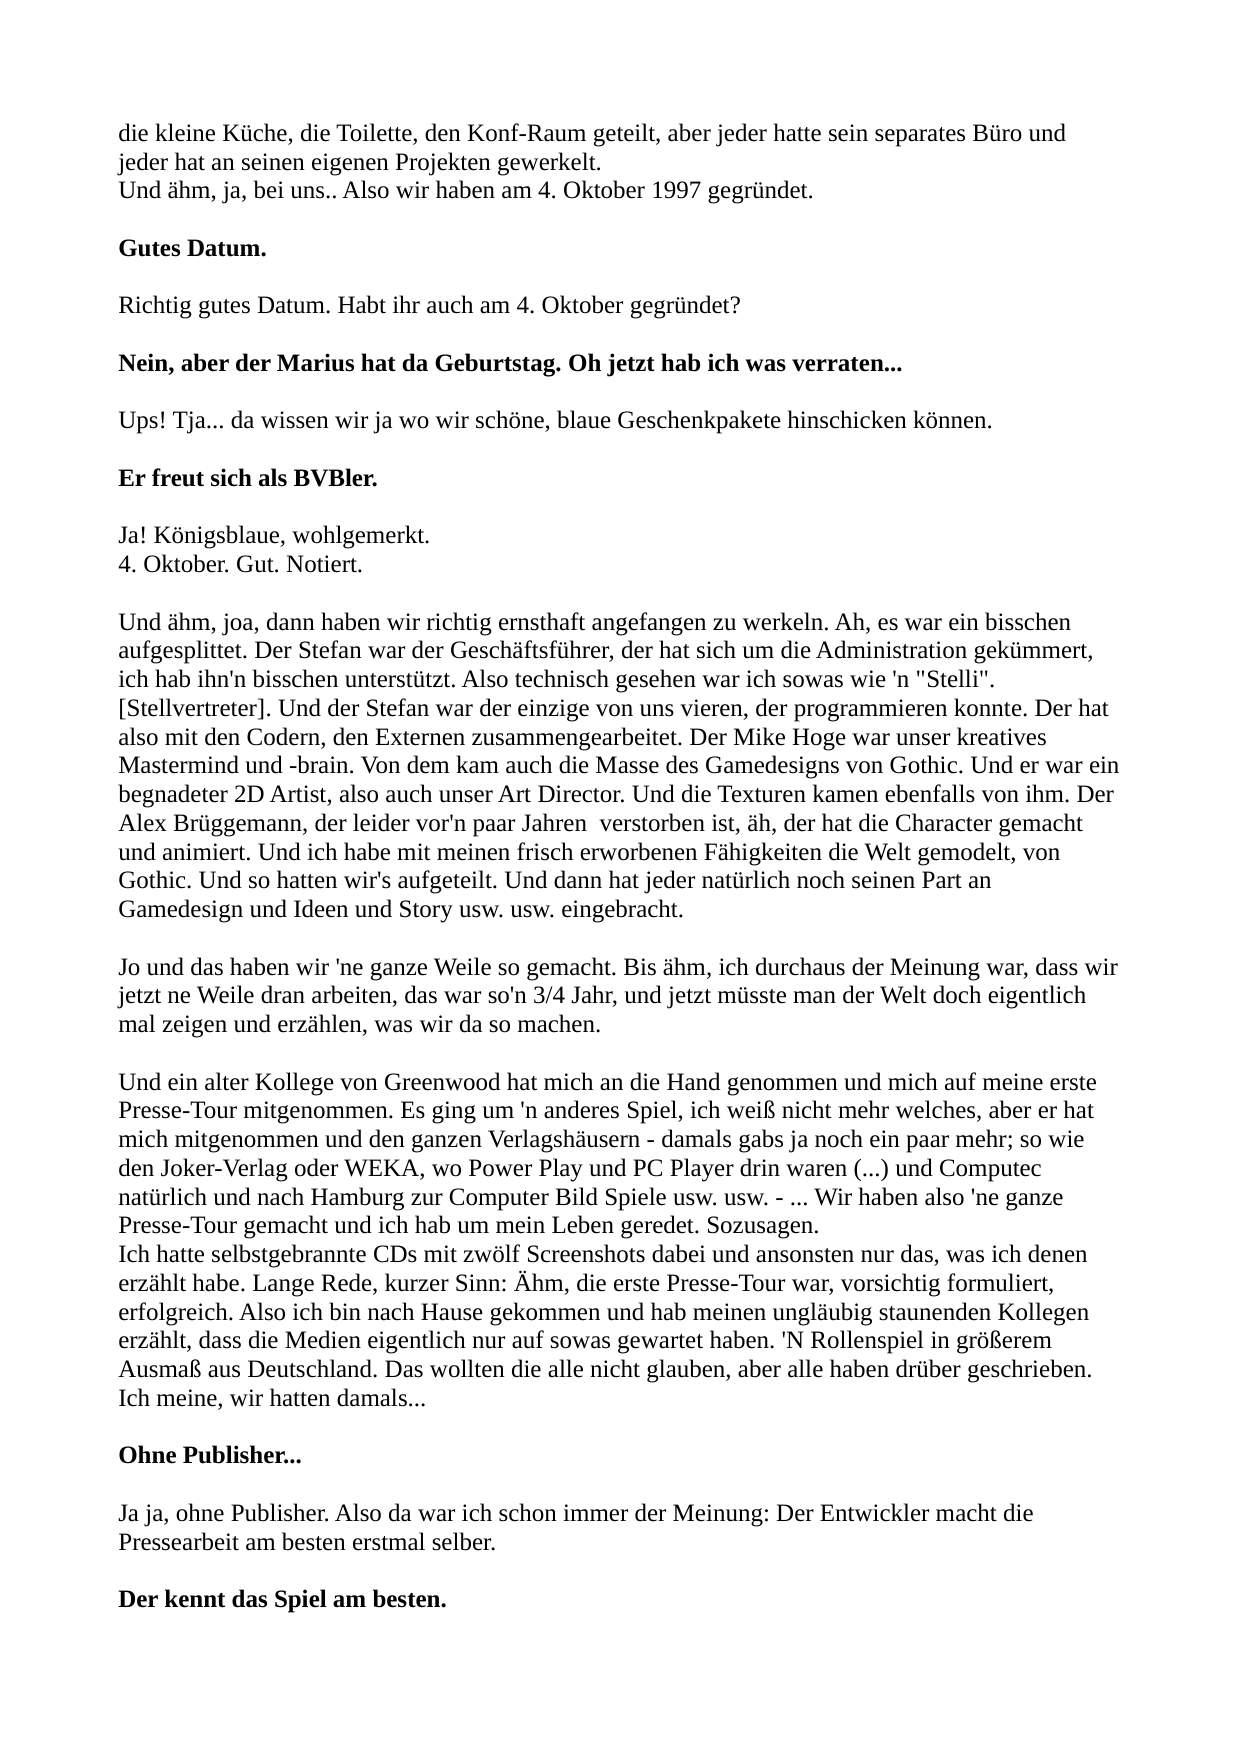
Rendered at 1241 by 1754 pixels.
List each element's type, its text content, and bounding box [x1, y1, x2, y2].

text Ich meine, wir hatten damals... [118, 1383, 1122, 1412]
text die kleine Küche, die Toilette, den Konf-Raum geteilt, aber jeder hatte sein separates Büro und jeder hat an seinen eigenen Projekten gewerkelt. [118, 118, 1122, 176]
text 4. Oktober. Gut. Notiert. [118, 549, 1122, 578]
text Ohne Publisher... [118, 1441, 1122, 1469]
text Ja ja, ohne Publisher. Also da war ich schon immer der Meinung: Der Entwickler macht die Pressearbeit am besten erstmal selber. [118, 1498, 1122, 1556]
text Nein, aber der Marius hat da Geburtstag. Oh jetzt hab ich was verraten... [118, 348, 1122, 377]
text Und ein alter Kollege von Greenwood hat mich an die Hand genommen und mich auf meine erste Presse-Tour mitgenommen. Es ging um 'n anderes Spiel, ich weiß nicht mehr welches, aber er hat mich mitgenommen und den ganzen Verlagshäusern - damals gabs ja noch ein paar mehr; so wie den Joker-Verlag oder WEKA, wo Power Play und PC Player drin waren (...) und Computec natürlich und nach Hamburg zur Computer Bild Spiele usw. usw. - ... Wir haben also 'ne ganze Presse-Tour gemacht und ich hab um mein Leben geredet. Sozusagen. [118, 1067, 1122, 1239]
text Gutes Datum. [118, 233, 1122, 262]
text Der kennt das Spiel am besten. [118, 1584, 1122, 1613]
text Und ähm, joa, dann haben wir richtig ernsthaft angefangen zu werkeln. Ah, es war ein bisschen aufgesplittet. Der Stefan war der Geschäftsführer, der hat sich um die Administration gekümmert, ich hab ihn'n bisschen unterstützt. Also technisch gesehen war ich sowas wie 'n "Stelli". [Stellvertreter]. Und der Stefan war der einzige von uns vieren, der programmieren konnte. Der hat also mit den Codern, den Externen zusammengearbeitet. Der Mike Hoge war unser kreatives Mastermind und -brain. Von dem kam auch die Masse des Gamedesigns von Gothic. Und er war ein begnadeter 2D Artist, also auch unser Art Director. Und die Texturen kamen ebenfalls von ihm. Der Alex Brüggemann, der leider vor'n paar Jahren verstorben ist, äh, der hat die Character gemacht und animiert. Und ich habe mit meinen frisch erworbenen Fähigkeiten die Welt gemodelt, von Gothic. Und so hatten wir's aufgeteilt. Und dann hat jeder natürlich noch seinen Part an Gamedesign und Ideen und Story usw. usw. eingebracht. [118, 607, 1122, 923]
text Richtig gutes Datum. Habt ihr auch am 4. Oktober gegründet? [118, 291, 1122, 319]
text Und ähm, ja, bei uns.. Also wir haben am 4. Oktober 1997 gegründet. [118, 176, 1122, 204]
text Er freut sich als BVBler. [118, 463, 1122, 492]
text Ups! Tja... da wissen wir ja wo wir schöne, blaue Geschenkpakete hinschicken können. [118, 406, 1122, 434]
text Ja! Königsblaue, wohlgemerkt. [118, 521, 1122, 549]
text Ich hatte selbstgebrannte CDs mit zwölf Screenshots dabei und ansonsten nur das, was ich denen erzählt habe. Lange Rede, kurzer Sinn: Ähm, die erste Presse-Tour war, vorsichtig formuliert, erfolgreich. Also ich bin nach Hause gekommen und hab meinen ungläubig staunenden Kollegen erzählt, dass die Medien eigentlich nur auf sowas gewartet haben. 'N Rollenspiel in größerem Ausmaß aus Deutschland. Das wollten die alle nicht glauben, aber alle haben drüber geschrieben. [118, 1239, 1122, 1383]
text Jo und das haben wir 'ne ganze Weile so gemacht. Bis ähm, ich durchaus der Meinung war, dass wir jetzt ne Weile dran arbeiten, das war so'n 3/4 Jahr, und jetzt müsste man der Welt doch eigentlich mal zeigen und erzählen, was wir da so machen. [118, 952, 1122, 1038]
